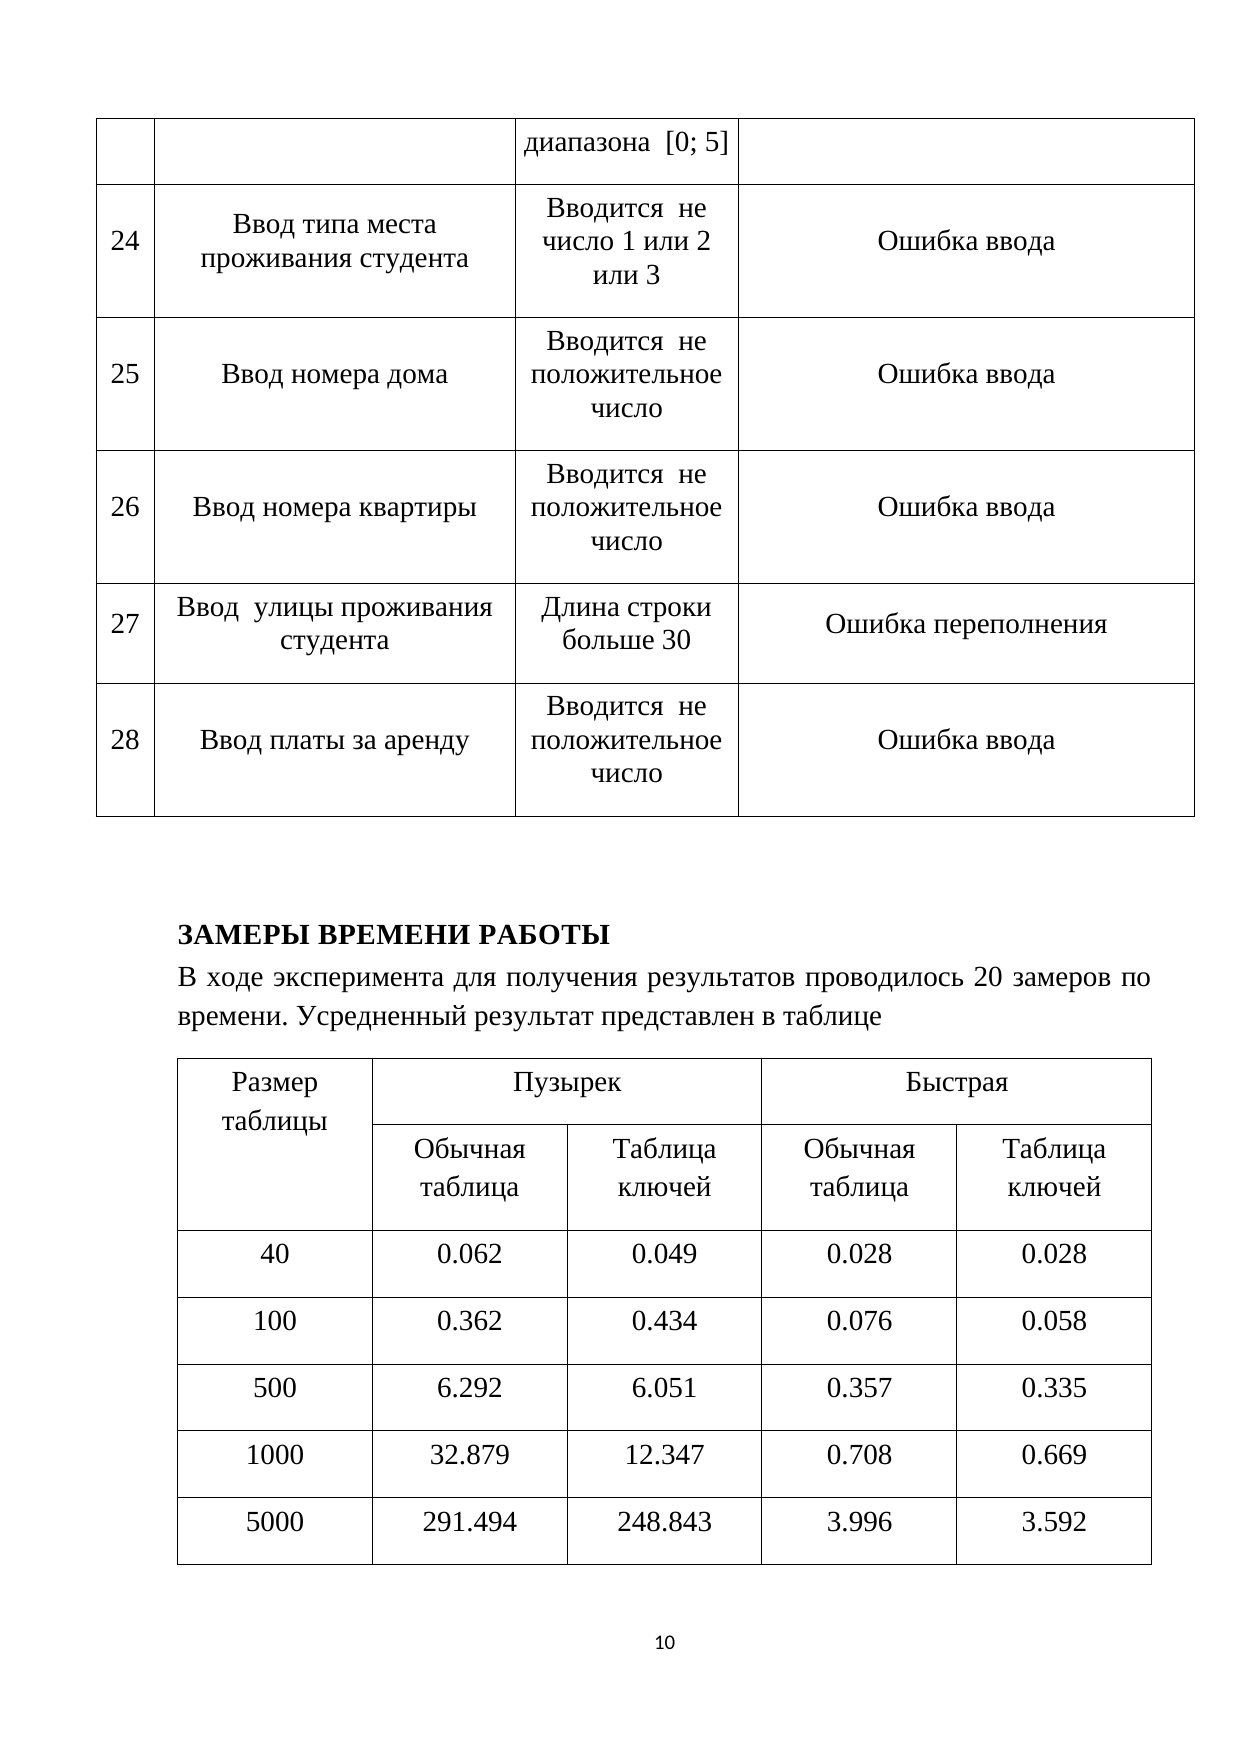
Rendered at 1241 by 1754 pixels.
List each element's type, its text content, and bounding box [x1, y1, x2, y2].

table_cell Ошибка переполнения [739, 584, 1194, 683]
table_cell 291.494 [373, 1498, 567, 1564]
table_cell 0.362 [373, 1298, 567, 1363]
table_cell 27 [97, 584, 154, 683]
table_cell Таблица ключей [957, 1125, 1151, 1230]
table_header Быстрая [762, 1059, 1151, 1124]
table_cell Ввод номера дома [155, 318, 515, 450]
table_cell 3.996 [762, 1498, 956, 1564]
table_cell 12.347 [568, 1431, 761, 1497]
table_cell 0.028 [957, 1231, 1151, 1297]
list В ходе эксперимента для получения результатов проводилось 20 замеров по времени. Усредненный результат представлен в таблице [177, 959, 1152, 1032]
table_cell Ошибка ввода [739, 684, 1194, 816]
table_cell 1000 [178, 1431, 372, 1497]
table_header Пузырек [373, 1059, 761, 1124]
table_cell 5000 [178, 1498, 372, 1564]
table_cell 32.879 [373, 1431, 567, 1497]
table_cell Длина строки больше 30 [516, 584, 738, 683]
table_cell 28 [97, 684, 154, 816]
table_cell 0.669 [957, 1431, 1151, 1497]
table_cell 6.051 [568, 1365, 761, 1430]
table_cell 3.592 [957, 1498, 1151, 1564]
table_cell Таблица ключей [568, 1125, 761, 1230]
table_cell 24 [97, 185, 154, 317]
table_cell 25 [97, 318, 154, 450]
table_cell 40 [178, 1231, 372, 1297]
table_cell Ввод улицы проживания студента [155, 584, 515, 683]
table_cell Ошибка ввода [739, 185, 1194, 317]
table_cell Ввод платы за аренду [155, 684, 515, 816]
table_cell Вводится не положительное число [516, 684, 738, 816]
table_cell Ввод номера квартиры [155, 451, 515, 583]
table_cell Вводится не число 1 или 2 или 3 [516, 185, 738, 317]
table_cell [97, 119, 154, 184]
table_cell Обычная таблица [373, 1125, 567, 1230]
table_cell 0.058 [957, 1298, 1151, 1363]
table_cell 6.292 [373, 1365, 567, 1430]
table_cell Ошибка ввода [739, 451, 1194, 583]
table_cell Ввод типа места проживания студента [155, 185, 515, 317]
table_cell [739, 119, 1194, 184]
table_cell [155, 119, 515, 184]
table_cell Ошибка ввода [739, 318, 1194, 450]
table_cell диапазона [0; 5] [516, 119, 738, 184]
table_cell Обычная таблица [762, 1125, 956, 1230]
table_header Размер таблицы [178, 1059, 372, 1230]
table_cell 100 [178, 1298, 372, 1363]
table_cell 0.076 [762, 1298, 956, 1363]
table_cell Вводится не положительное число [516, 318, 738, 450]
table_cell 500 [178, 1365, 372, 1430]
table_cell Вводится не положительное число [516, 451, 738, 583]
table_cell 0.028 [762, 1231, 956, 1297]
subtitle ЗАМЕРЫ ВРЕМЕНИ РАБОТЫ [177, 917, 1152, 950]
table_cell 0.434 [568, 1298, 761, 1363]
table_cell 248.843 [568, 1498, 761, 1564]
table_cell 0.062 [373, 1231, 567, 1297]
table_cell 0.357 [762, 1365, 956, 1430]
table_cell 0.335 [957, 1365, 1151, 1430]
table_cell 0.049 [568, 1231, 761, 1297]
table_cell 0.708 [762, 1431, 956, 1497]
table_cell 26 [97, 451, 154, 583]
